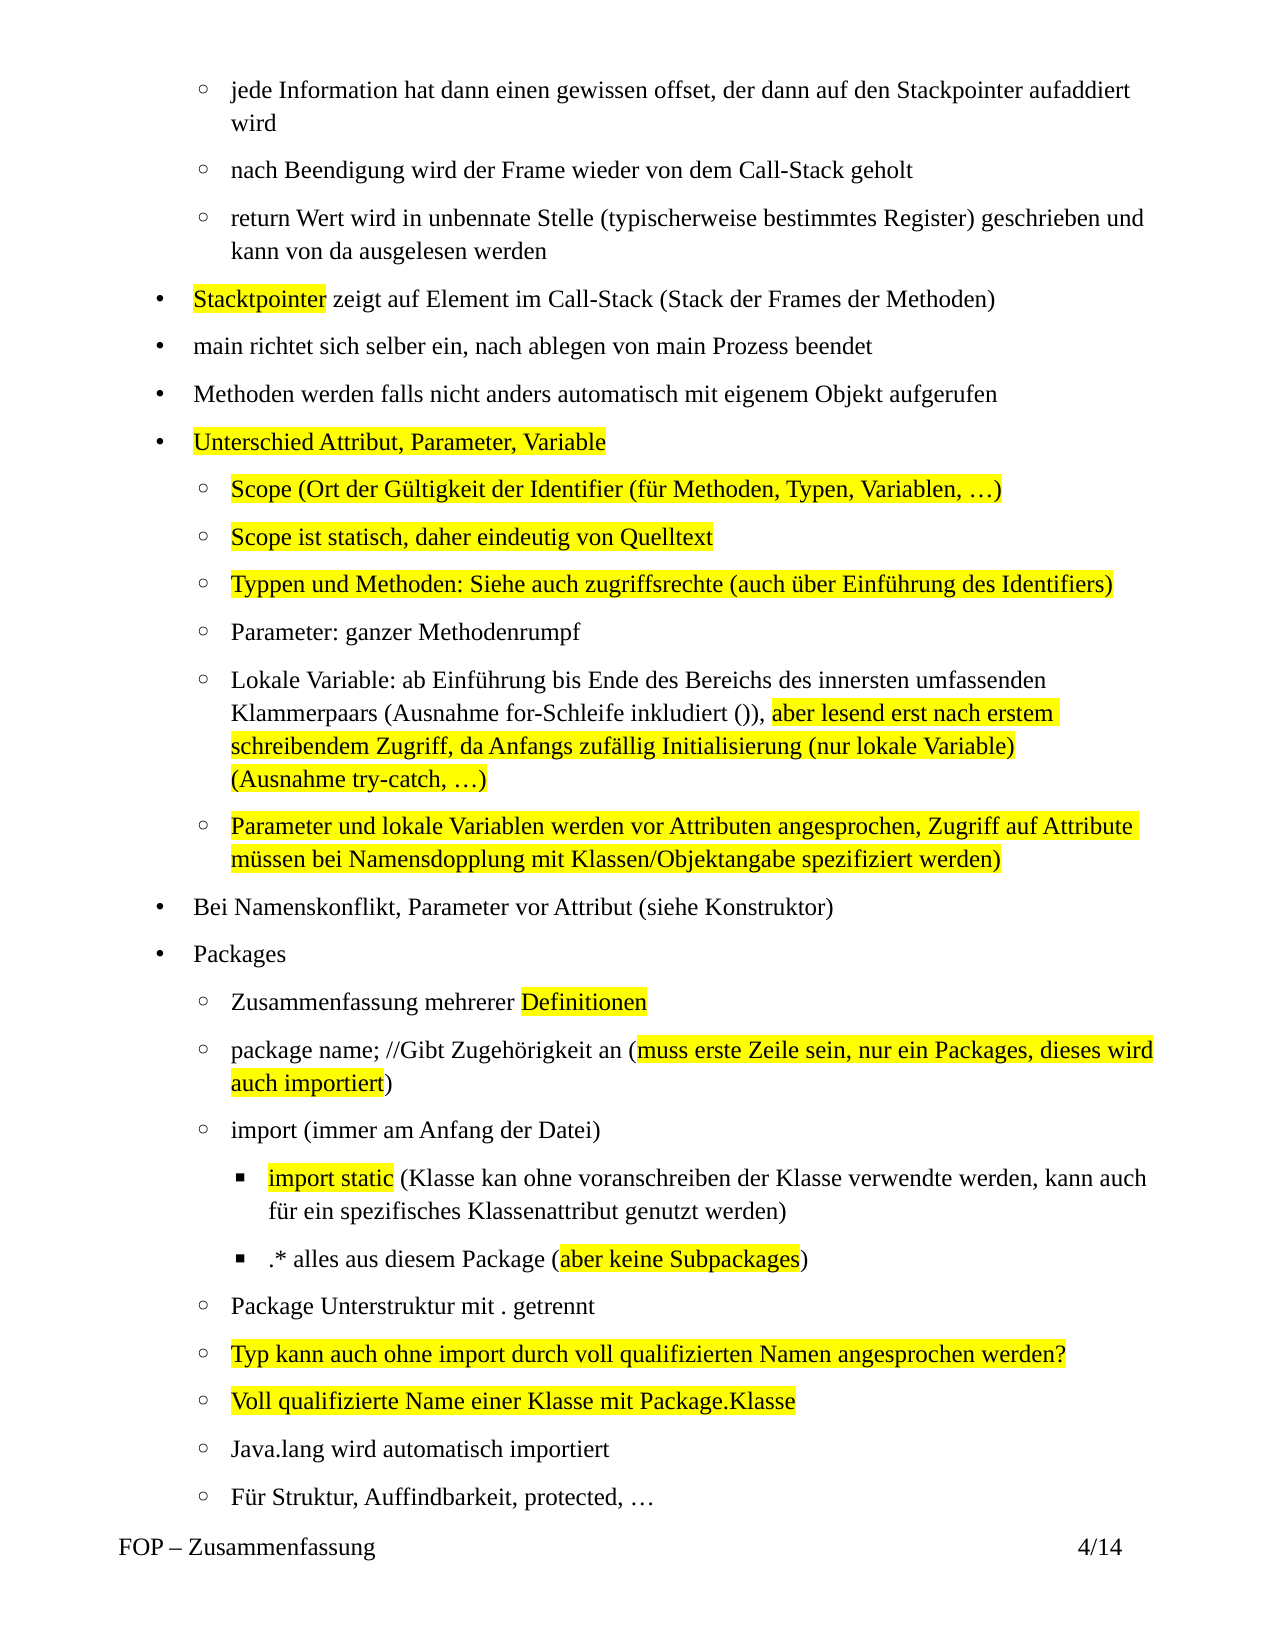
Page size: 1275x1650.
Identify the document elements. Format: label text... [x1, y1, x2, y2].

list Parameter und lokale Variablen werden vor Attributen angesprochen, Zugriff auf Attribute müssen bei Namensdopplung mit Klassen/Objektangabe spezifiziert werden) [193, 811, 1157, 873]
list Stacktpointer zeigt auf Element im Call-Stack (Stack der Frames der Methoden) [156, 284, 1157, 313]
list Package Unterstruktur mit . getrennt [193, 1291, 1157, 1320]
list Packages [156, 939, 1157, 968]
list Typpen und Methoden: Siehe auch zugriffsrechte (auch über Einführung des Identifiers) [193, 569, 1157, 598]
list .* alles aus diesem Package (aber keine Subpackages) [231, 1244, 1157, 1272]
list Für Struktur, Auffindbarkeit, protected, … [193, 1482, 1157, 1510]
list Java.lang wird automatisch importiert [193, 1434, 1157, 1463]
list Unterschied Attribut, Parameter, Variable [156, 427, 1157, 455]
list return Wert wird in unbennate Stelle (typischerweise bestimmtes Register) geschrieben und kann von da ausgelesen werden [193, 203, 1157, 265]
list Methoden werden falls nicht anders automatisch mit eigenem Objekt aufgerufen [156, 379, 1157, 408]
list jede Information hat dann einen gewissen offset, der dann auf den Stackpointer aufaddiert wird [193, 75, 1157, 137]
list Zusammenfassung mehrerer Definitionen [193, 987, 1157, 1016]
list main richtet sich selber ein, nach ablegen von main Prozess beendet [156, 331, 1157, 360]
list package name; //Gibt Zugehörigkeit an (muss erste Zeile sein, nur ein Packages, dieses wird auch importiert) [193, 1035, 1157, 1097]
list nach Beendigung wird der Frame wieder von dem Call-Stack geholt [193, 156, 1157, 184]
list import (immer am Anfang der Datei) [193, 1115, 1157, 1144]
list import static (Klasse kan ohne voranschreiben der Klasse verwendte werden, kann auch für ein spezifisches Klassenattribut genutzt werden) [231, 1163, 1157, 1225]
list Scope (Ort der Gültigkeit der Identifier (für Methoden, Typen, Variablen, …) [193, 474, 1157, 503]
list Parameter: ganzer Methodenrumpf [193, 617, 1157, 646]
list Lokale Variable: ab Einführung bis Ende des Bereichs des innersten umfassenden Klammerpaars (Ausnahme for-Schleife inkludiert ()), aber lesend erst nach erstem schreibendem Zugriff, da Anfangs zufällig Initialisierung (nur lokale Variable) (Ausnahme try-catch, …) [193, 665, 1157, 792]
list Scope ist statisch, daher eindeutig von Quelltext [193, 522, 1157, 551]
list Bei Namenskonflikt, Parameter vor Attribut (siehe Konstruktor) [156, 892, 1157, 921]
list Typ kann auch ohne import durch voll qualifizierten Namen angesprochen werden? [193, 1339, 1157, 1368]
list Voll qualifizierte Name einer Klasse mit Package.Klasse [193, 1386, 1157, 1415]
